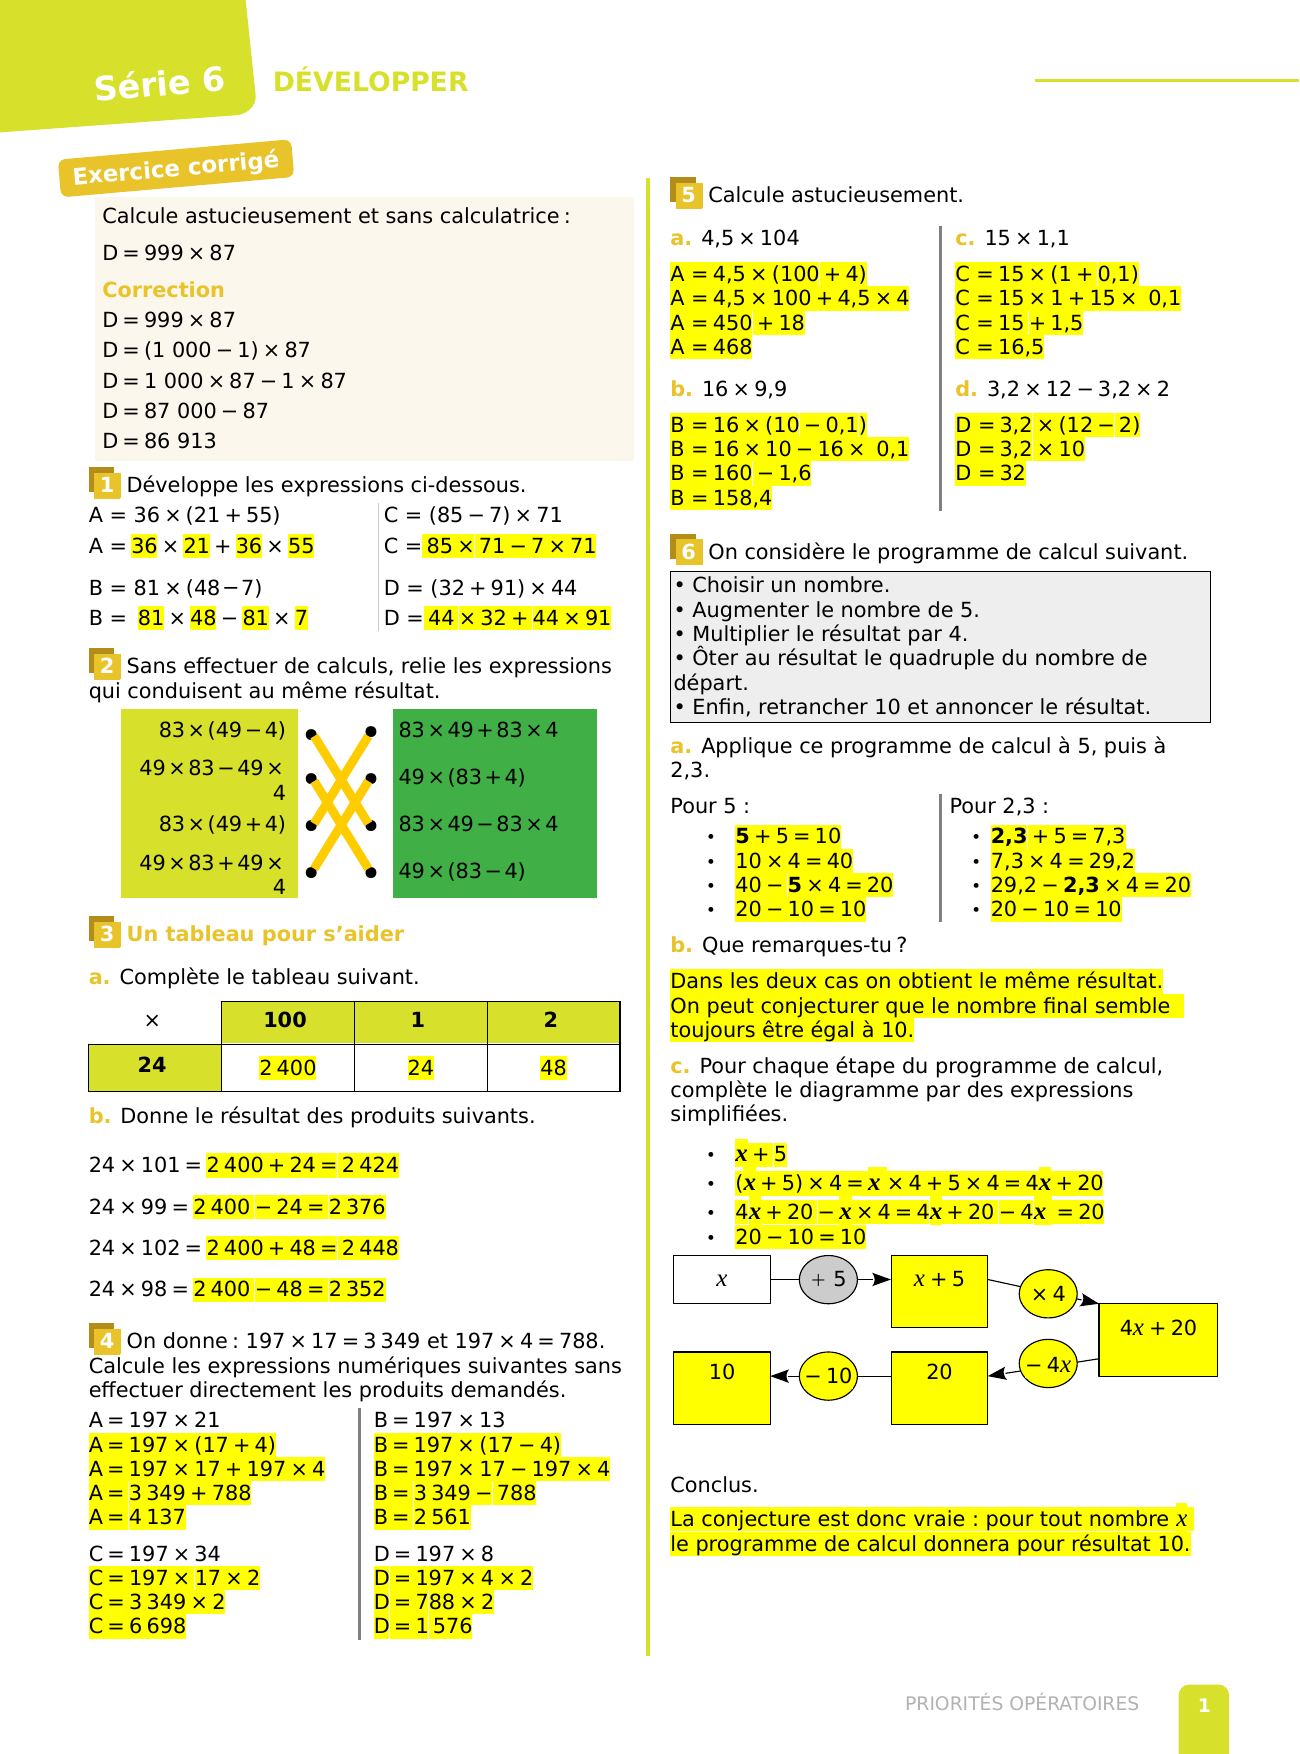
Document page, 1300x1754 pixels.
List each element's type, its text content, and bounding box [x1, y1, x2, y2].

list Pour chaque étape du programme de calcul, complète le diagramme par des expressions simplifiées. [670, 1054, 1211, 1127]
table_cell 49 × (83 + 4) [393, 756, 597, 804]
subtitle B = 197 × (17 − 4) [373, 1433, 623, 1457]
subtitle 2,3 + 5 = 7,3 [973, 824, 1211, 849]
table_cell [298, 804, 328, 851]
subtitle C = 16,5 [955, 335, 1205, 359]
table_cell [298, 756, 328, 804]
subtitle On considère le programme de calcul suivant. [670, 533, 1211, 564]
text D = 999 × 87 [102, 241, 627, 266]
table_cell [348, 813, 357, 840]
table_cell [333, 790, 349, 804]
table_header [328, 709, 357, 756]
subtitle D = 197 × 8 [373, 1542, 623, 1566]
list 3,2 × 12 − 3,2 × 2 [955, 377, 1211, 401]
list C = 85 × 71 − 7 × 71 [383, 534, 629, 558]
table_cell 24 [89, 1045, 221, 1091]
subtitle 7,3 × 4 = 29,2 [973, 849, 1211, 873]
subtitle D = 32 [955, 461, 1205, 486]
text 24 × 98 = 2 400 − 48 = 2 352 [88, 1264, 629, 1305]
table_cell 49 × 83 − 49 × 4 [121, 756, 298, 804]
subtitle 4x + 20 − x × 4 = 4x + 20 − 4x = 20 [708, 1196, 1211, 1225]
subtitle 5 + 5 = 10 [708, 824, 932, 849]
table_header 2 [488, 1002, 619, 1043]
table_header [298, 709, 328, 756]
table_cell 48 [488, 1045, 619, 1091]
subtitle B = 16 × 10 − 16 × 0,1 [670, 437, 920, 461]
table_header [357, 709, 392, 756]
subtitle D = 1 576 [373, 1614, 623, 1639]
subtitle A = 468 [670, 335, 920, 359]
subtitle Dans les deux cas on obtient le même résultat. On peut conjecturer que le nombre final semble toujours être égal à 10. [670, 969, 1205, 1042]
subtitle D = 788 × 2 [373, 1590, 623, 1614]
list 4,5 × 104 [670, 226, 926, 250]
table_cell [348, 765, 357, 792]
subtitle D = (1 000 − 1) × 87 [102, 338, 621, 363]
subtitle A = 197 × (17 + 4) [88, 1433, 338, 1457]
subtitle Un tableau pour s’aider [114, 916, 629, 947]
subtitle Pour 5 : [670, 794, 926, 818]
table_cell [357, 851, 392, 898]
subtitle D = 3,2 × 10 [955, 437, 1205, 461]
table_cell [298, 851, 328, 898]
list 16 × 9,9 [670, 377, 926, 401]
subtitle C = 6 698 [88, 1614, 338, 1639]
list Complète le tableau suivant. [88, 965, 629, 989]
table_header × [89, 1001, 221, 1043]
table_cell [328, 851, 357, 898]
subtitle A = 4 137 [88, 1505, 338, 1530]
table_cell 83 × 49 − 83 × 4 [393, 804, 597, 851]
table_header 1 [355, 1002, 487, 1043]
subtitle 29,2 − 2,3 × 4 = 20 [973, 873, 1211, 897]
subtitle C = 197 × 34 [88, 1542, 338, 1566]
list x + 5 [708, 1138, 1211, 1167]
text Calcule astucieusement et sans calculatrice : [102, 204, 627, 229]
subtitle B = 158,4 [670, 486, 920, 510]
subtitle D = 197 × 4 × 2 [373, 1566, 623, 1590]
table_header 100 [222, 1002, 354, 1043]
subtitle 20 − 10 = 10 [973, 897, 1211, 922]
table_cell [331, 835, 351, 851]
subtitle D = (32 + 91) × 44 [383, 576, 623, 600]
subtitle 10 × 4 = 40 [708, 849, 932, 873]
subtitle C = 15 × (1 + 0,1) [955, 262, 1205, 286]
subtitle • Choisir un nombre. • Augmenter le nombre de 5. • Multiplier le résultat par 4. • Ôter au résultat le quadruple du nombre de départ. • Enfin, retrancher 10 et annoncer le résultat. [671, 572, 1210, 722]
subtitle C = (85 − 7) × 71 [383, 503, 623, 528]
list Applique ce programme de calcul à 5, puis à 2,3. [670, 734, 1211, 782]
list B = 81 × 48 − 81 × 7 [88, 606, 372, 630]
subtitle A = 4,5 × (100 + 4) [670, 262, 920, 286]
table_cell 24 [355, 1045, 487, 1091]
subtitle B = 16 × (10 − 0,1) [670, 413, 920, 437]
subtitle Correction [102, 278, 621, 302]
subtitle Pour 2,3 : [949, 794, 1205, 818]
subtitle (x + 5) × 4 = x × 4 + 5 × 4 = 4x + 20 [708, 1167, 1211, 1196]
table_cell [357, 804, 392, 851]
subtitle D = 3,2 × (12 − 2) [955, 413, 1205, 437]
text 24 × 102 = 2 400 + 48 = 2 448 [88, 1222, 629, 1264]
table_cell 83 × (49 + 4) [121, 804, 298, 851]
subtitle D = 999 × 87 [102, 308, 621, 333]
table_cell [333, 756, 350, 770]
subtitle C = 197 × 17 × 2 [88, 1566, 338, 1590]
subtitle B = 3 349 − 788 [373, 1481, 623, 1505]
subtitle D = 87 000 − 87 [102, 399, 621, 423]
subtitle Calcule astucieusement. [696, 177, 1211, 208]
subtitle On donne : 197 × 17 = 3 349 et 197 × 4 = 788. Calcule les expressions numériques suivantes sans effectuer directement les produits demandés. [88, 1323, 629, 1402]
list A = 36 × 21 + 36 × 55 [88, 534, 372, 558]
subtitle B = 197 × 17 − 197 × 4 [373, 1457, 623, 1481]
subtitle 20 − 10 = 10 [708, 897, 932, 922]
table_header 83 × (49 − 4) [121, 709, 298, 756]
table_cell [357, 756, 392, 804]
table_cell [328, 814, 335, 836]
table_cell [335, 804, 348, 815]
subtitle A = 36 × (21 + 55) [88, 503, 366, 528]
subtitle C = 3 349 × 2 [88, 1590, 338, 1614]
subtitle B = 197 × 13 [373, 1408, 623, 1433]
table_cell [328, 769, 335, 791]
subtitle Développe les expressions ci-dessous. [88, 207, 629, 498]
table_cell 49 × 83 + 49 × 4 [121, 851, 298, 898]
subtitle D = 86 913 [102, 429, 621, 453]
subtitle A = 197 × 21 [88, 1408, 338, 1433]
subtitle D = 1 000 × 87 − 1 × 87 [102, 369, 621, 393]
subtitle B = 160 − 1,6 [670, 461, 920, 486]
subtitle C = 15 + 1,5 [955, 311, 1205, 335]
table_header 83 × 49 + 83 × 4 [393, 709, 597, 756]
subtitle A = 197 × 17 + 197 × 4 [88, 1457, 338, 1481]
text 24 × 101 = 2 400 + 24 = 2 424 [88, 1140, 629, 1181]
subtitle 20 − 10 = 10 [708, 1225, 1211, 1249]
subtitle B = 81 × (48 ─ 7) [88, 576, 366, 600]
subtitle B = 2 561 [373, 1505, 623, 1530]
list Donne le résultat des produits suivants. [88, 1104, 629, 1128]
subtitle La conjecture est donc vraie : pour tout nombre x le programme de calcul donnera pour résultat 10. [670, 1503, 1205, 1556]
table_cell 49 × (83 − 4) [393, 851, 597, 898]
subtitle A = 450 + 18 [670, 311, 920, 335]
table_cell 2 400 [222, 1045, 354, 1091]
subtitle 40 − 5 × 4 = 20 [708, 873, 932, 897]
subtitle Sans effectuer de calculs, relie les expressions qui conduisent au même résultat. [88, 648, 629, 703]
text 24 × 99 = 2 400 − 24 = 2 376 [88, 1181, 629, 1222]
subtitle A = 4,5 × 100 + 4,5 × 4 [670, 286, 920, 311]
subtitle C = 15 × 1 + 15 × 0,1 [955, 286, 1205, 311]
list Que remarques-tu ? [670, 933, 1211, 958]
subtitle Conclus. [670, 1473, 1205, 1497]
list 15 × 1,1 [955, 226, 1211, 250]
subtitle A = 3 349 + 788 [88, 1481, 338, 1505]
list D = 44 × 32 + 44 × 91 [383, 606, 629, 630]
